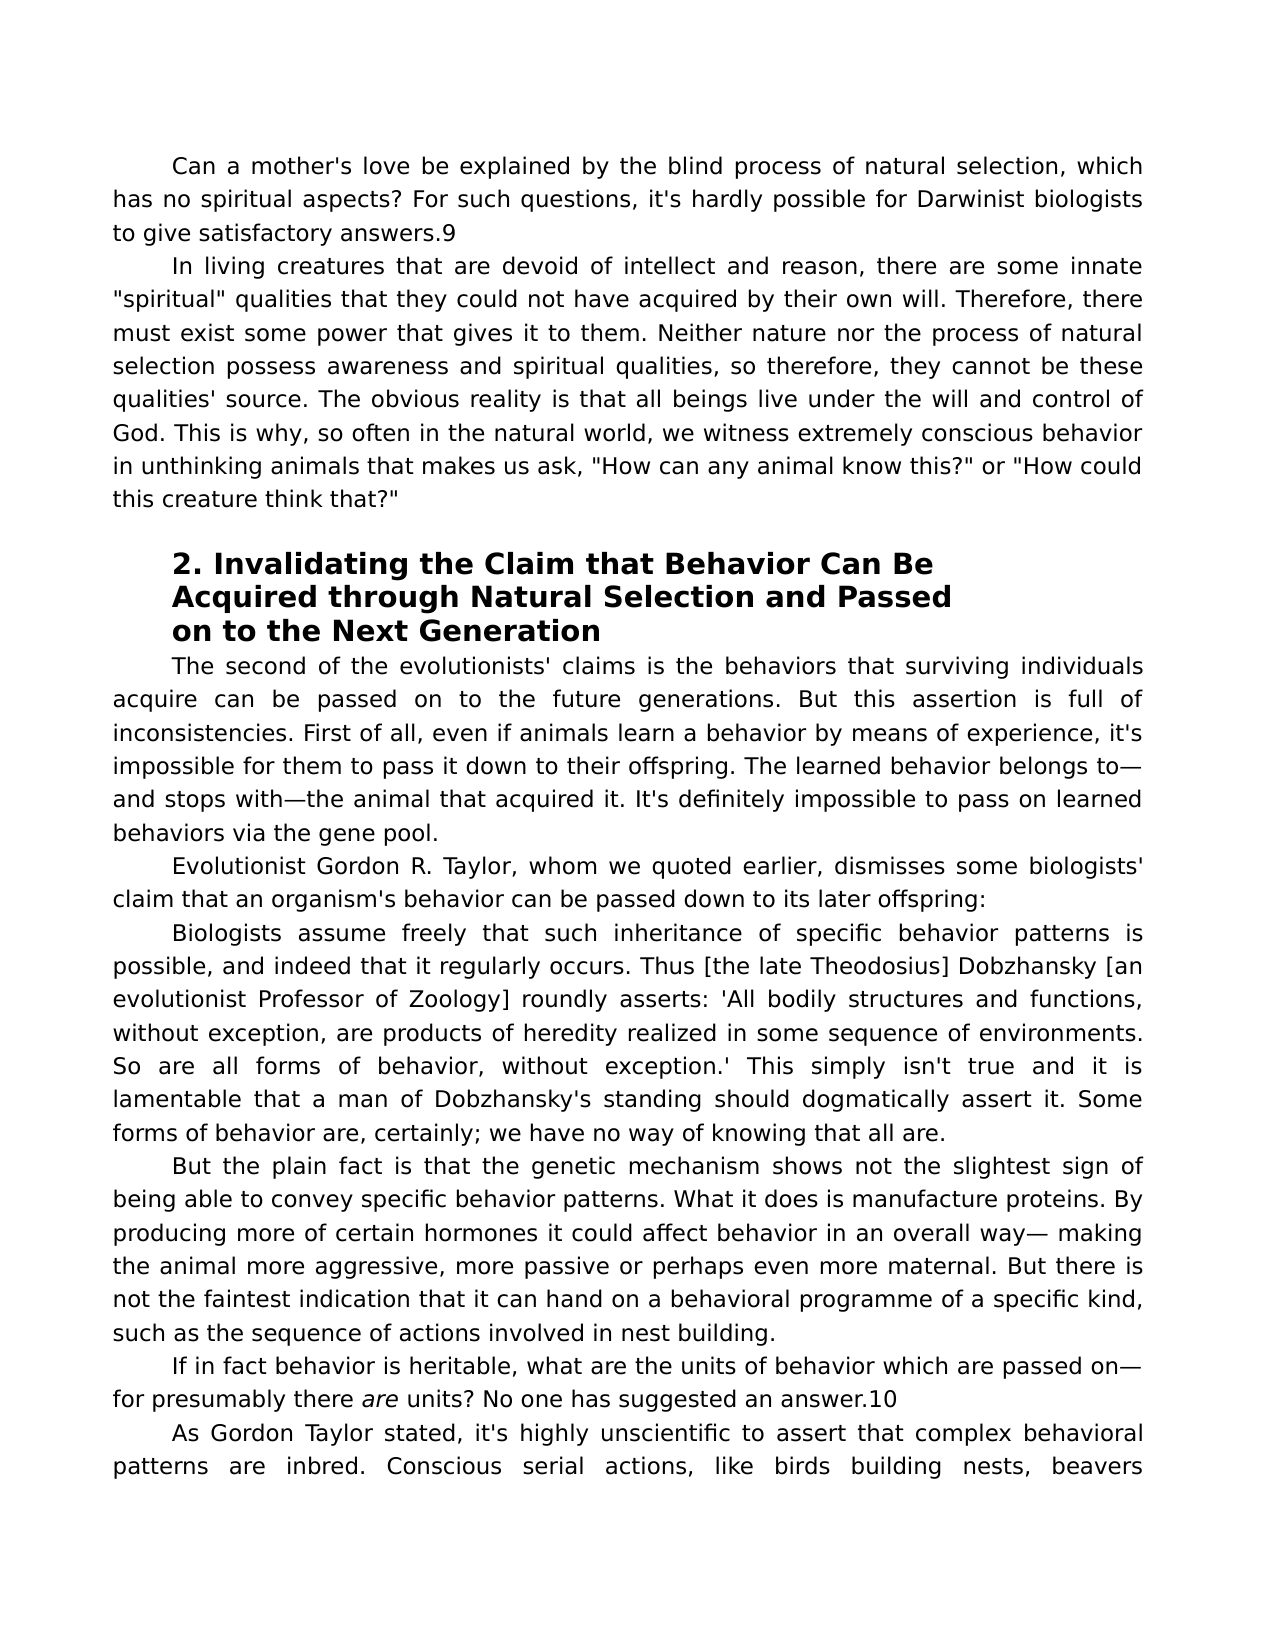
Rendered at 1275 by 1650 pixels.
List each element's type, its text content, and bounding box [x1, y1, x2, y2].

text If in fact behavior is heritable, what are the units of behavior which are passed on—for presumably there are units? No one has suggested an answer.10 [112, 1348, 1145, 1414]
text Can a mother's love be explained by the blind process of natural selection, which has no spiritual aspects? For such questions, it's hardly possible for Darwinist biologists to give satisfactory answers.9 [112, 148, 1145, 248]
text In living creatures that are devoid of intellect and reason, there are some innate "spiritual" qualities that they could not have acquired by their own will. Therefore, there must exist some power that gives it to them. Neither nature nor the process of natural selection possess awareness and spiritual qualities, so therefore, they cannot be these qualities' source. The obvious reality is that all beings live under the will and control of God. This is why, so often in the natural world, we witness extremely conscious behavior in unthinking animals that makes us ask, "How can any animal know this?" or "How could this creature think that?" [112, 248, 1145, 514]
text As Gordon Taylor stated, it's highly unscientific to assert that complex behavioral patterns are inbred. Conscious serial actions, like birds building nests, beavers [112, 1414, 1145, 1481]
text But the plain fact is that the genetic mechanism shows not the slightest sign of being able to convey specific behavior patterns. What it does is manufacture proteins. By producing more of certain hormones it could affect behavior in an overall way— making the animal more aggressive, more passive or perhaps even more maternal. But there is not the faintest indication that it can hand on a behavioral programme of a specific kind, such as the sequence of actions involved in nest building. [112, 1148, 1145, 1348]
text Evolutionist Gordon R. Taylor, whom we quoted earlier, dismisses some biologists' claim that an organism's behavior can be passed down to its later offspring: [112, 848, 1145, 914]
text Biologists assume freely that such inheritance of specific behavior patterns is possible, and indeed that it regularly occurs. Thus [the late Theodosius] Dobzhansky [an evolutionist Professor of Zoology] roundly asserts: 'All bodily structures and functions, without exception, are products of heredity realized in some sequence of environments. So are all forms of behavior, without exception.' This simply isn't true and it is lamentable that a man of Dobzhansky's standing should dogmatically assert it. Some forms of behavior are, certainly; we have no way of knowing that all are. [112, 914, 1145, 1148]
text The second of the evolutionists' claims is the behaviors that surviving individuals acquire can be passed on to the future generations. But this assertion is full of inconsistencies. First of all, even if animals learn a behavior by means of experience, it's impossible for them to pass it down to their offspring. The learned behavior belongs to—and stops with—the animal that acquired it. It's definitely impossible to pass on learned behaviors via the gene pool. [112, 648, 1145, 848]
text on to the Next Generation [112, 614, 1145, 648]
text Acquired through Natural Selection and Passed [112, 581, 1145, 614]
text 2. Invalidating the Claim that Behavior Can Be [112, 548, 1145, 581]
